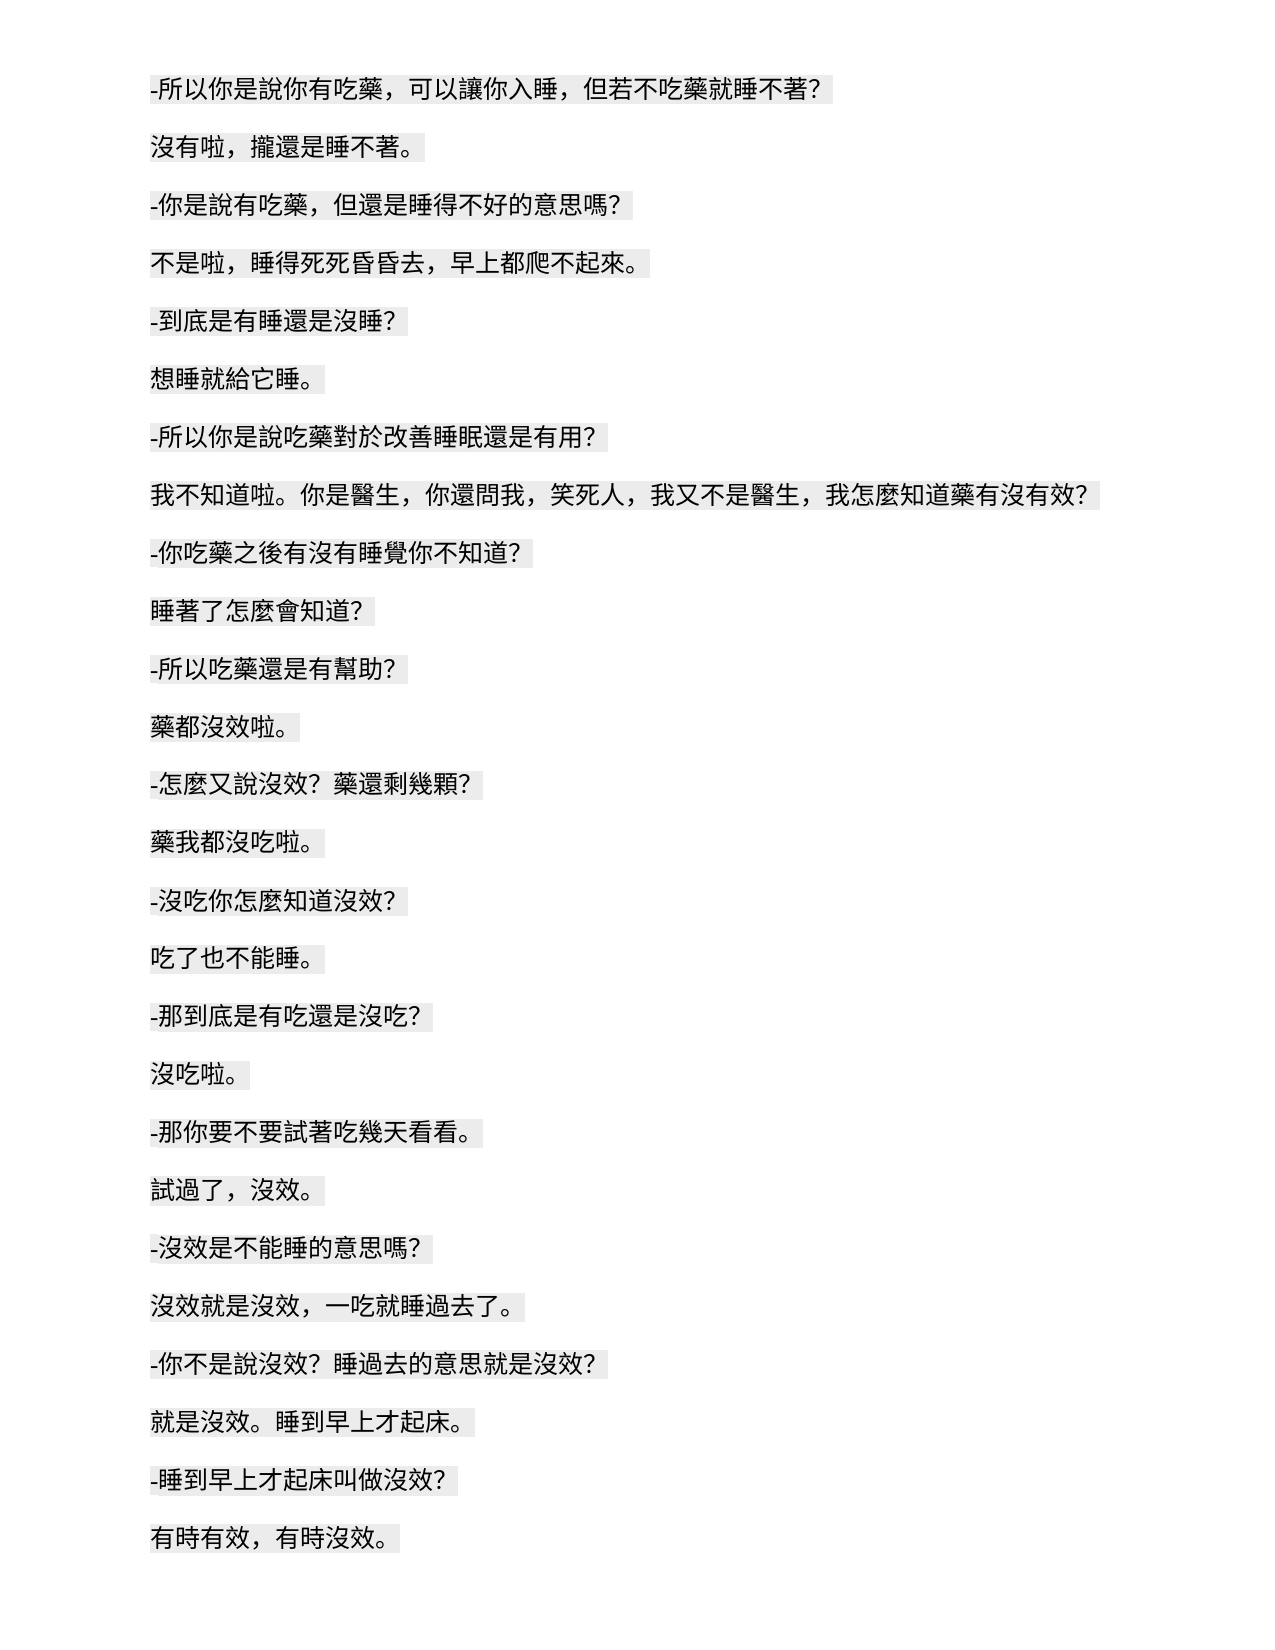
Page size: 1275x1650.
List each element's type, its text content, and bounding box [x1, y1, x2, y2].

text "企圖以理論之姿說話" 跟 "提出理論" 自然是兩碼子事；就如同我很想當個虔誠的教徒，可我知道那始終只是一種企圖。 語無倫次不令人訝異，令人訝異的是：正常狀況下，人有可能不知道自己語無倫次嗎？ 當然有可能。每天在臨床上多的是這樣一種狀況，常讓我感到身心交瘁。病人並不一定精神有問題，但你似乎就是不可能讓他知道他語無倫次。例如： -你吃這個藥有用嗎？能改善你的睡眠嗎？ 攏沒效啦。不能睡啦。 -你是說吃了藥但還是完全睡不著？ 有吃藥才有睡啦。 -所以你是說你有吃藥，可以讓你入睡，但若不吃藥就睡不著？ 沒有啦，攏還是睡不著。 -你是說有吃藥，但還是睡得不好的意思嗎？ 不是啦，睡得死死昏昏去，早上都爬不起來。 -到底是有睡還是沒睡？ 想睡就給它睡。 -所以你是說吃藥對於改善睡眠還是有用？ 我不知道啦。你是醫生，你還問我，笑死人，我又不是醫生，我怎麼知道藥有沒有效？ -你吃藥之後有沒有睡覺你不知道？ 睡著了怎麼會知道？ -所以吃藥還是有幫助？ 藥都沒效啦。 -怎麼又說沒效？藥還剩幾顆？ 藥我都沒吃啦。 -沒吃你怎麼知道沒效？ 吃了也不能睡。 -那到底是有吃還是沒吃？ 沒吃啦。 -那你要不要試著吃幾天看看。 試過了，沒效。 -沒效是不能睡的意思嗎？ 沒效就是沒效，一吃就睡過去了。 -你不是說沒效？睡過去的意思就是沒效？ 就是沒效。睡到早上才起床。 -睡到早上才起床叫做沒效？ 有時有效，有時沒效。 -你是說有吃才有效？ 沒吃也一樣沒效。 -沒吃也一樣沒效？這樣是什麼意思？ -沒吃也一樣沒效，所以我就沒吃。我今天來是要叫你換別種藥。 -換哪一種？ 我怎麼知道？你是醫生你還問我。 -我是醫生，我認為你就是應該要吃這一種。 就跟你說這個藥沒效你聽不懂嗎？我要一種粉紅色橢圓的啦。 -什麼粉紅色橢圓的？ 我們家隔壁有個阿桑，她說吃這個藥不對症。 -那個阿桑也是醫生嗎？ 她比醫生還厲害。來來來，我現在打手機給她，來，你在電話中問她，她會跟你說要換哪一種藥。 ---(醫師無語問蒼天) 至於我說的自我做賤，原因之一如下：一個人，或一群人，包括你、我、和他等等幾乎所有人，說的永遠比做的多。這世界不管如何恐怖卑劣與血腥，實際上我們都還是活得好好的。 我們在一場球賽中所受的傷，恐怕遠遠大於世界上所有的戰爭；透過對於真實世界的 "概念化"，我們成功隔絕了真實，事實上也等於隔絕了生命，使之輕薄而卑賤。 我知道，當我這樣說時，"概念與生命的隔絕" 本身，也許又變成一個更為酷炫的概念議題，足以引起更多的討論，人們於是永遠概念個不停。 前幾天，去吃兩個人總共要花上一千零六十八元的五星飯店大餐。吃完準備搭電梯走人時，一個身材矮小、肢體不便的男服務生緩緩地走過來問候，問候完對著我微微鞠躬便又無聲無息、一拐一拐地緩慢離去。我頓時感到一種沉重，一種自慚形穢的痛苦。 幾天後問學姐，"妳還記得那天那個服務生嗎？" 我說，他傷了我的心，我覺得他是一個讓人尊敬的人。 我要說的是：可我不是這樣的人。也許曾經是，但就像一顆煮熟的荷包蛋，再也回不去原先的純粹了。幾乎每個人都註定得在知識裏頭跌倒，註定得在概念裏頭蒼白失血；註定只能在陰溝裏頭像在仰望天使穹蒼那樣，仰望另一個世界。 不知道我在說什麼的，可以看底下這篇14年前的文章，懶得看的，可以直接看最後四段，特別是最後一段： http://kinship.habago.org/archives/2005/05/28/06.22.42/ http://kinship.habago.org/archives/2005/05/28/06.22.42/index.php?page=2 渴望的世界，此生卻與之無緣；無謂的，蒼白的，卻弄得一身都是，揮之不去。 也許我不該總是這樣想，畢竟人不是神，神才是決策者，編劇者，人只能接受命運安排。 MOD 正在上映 Jaco Van Dormael幾年前的片 "倒轉人生", 非常動人，裏頭引用了Tennessee Williams的一段話如下，也許可以給 "荷包蛋們" 一點安慰(我不知道我所處的光鮮亮麗世界能有多少知音？)。 "Each of these lives is the right one. Every path is the right path. Everything could've been anything else and it would have just as much meaning." 生命有可能這樣，也有可能那樣。每一個步伐、每一條道路都是對的，而且同樣深具意義。 [150, 75, 1125, 1553]
